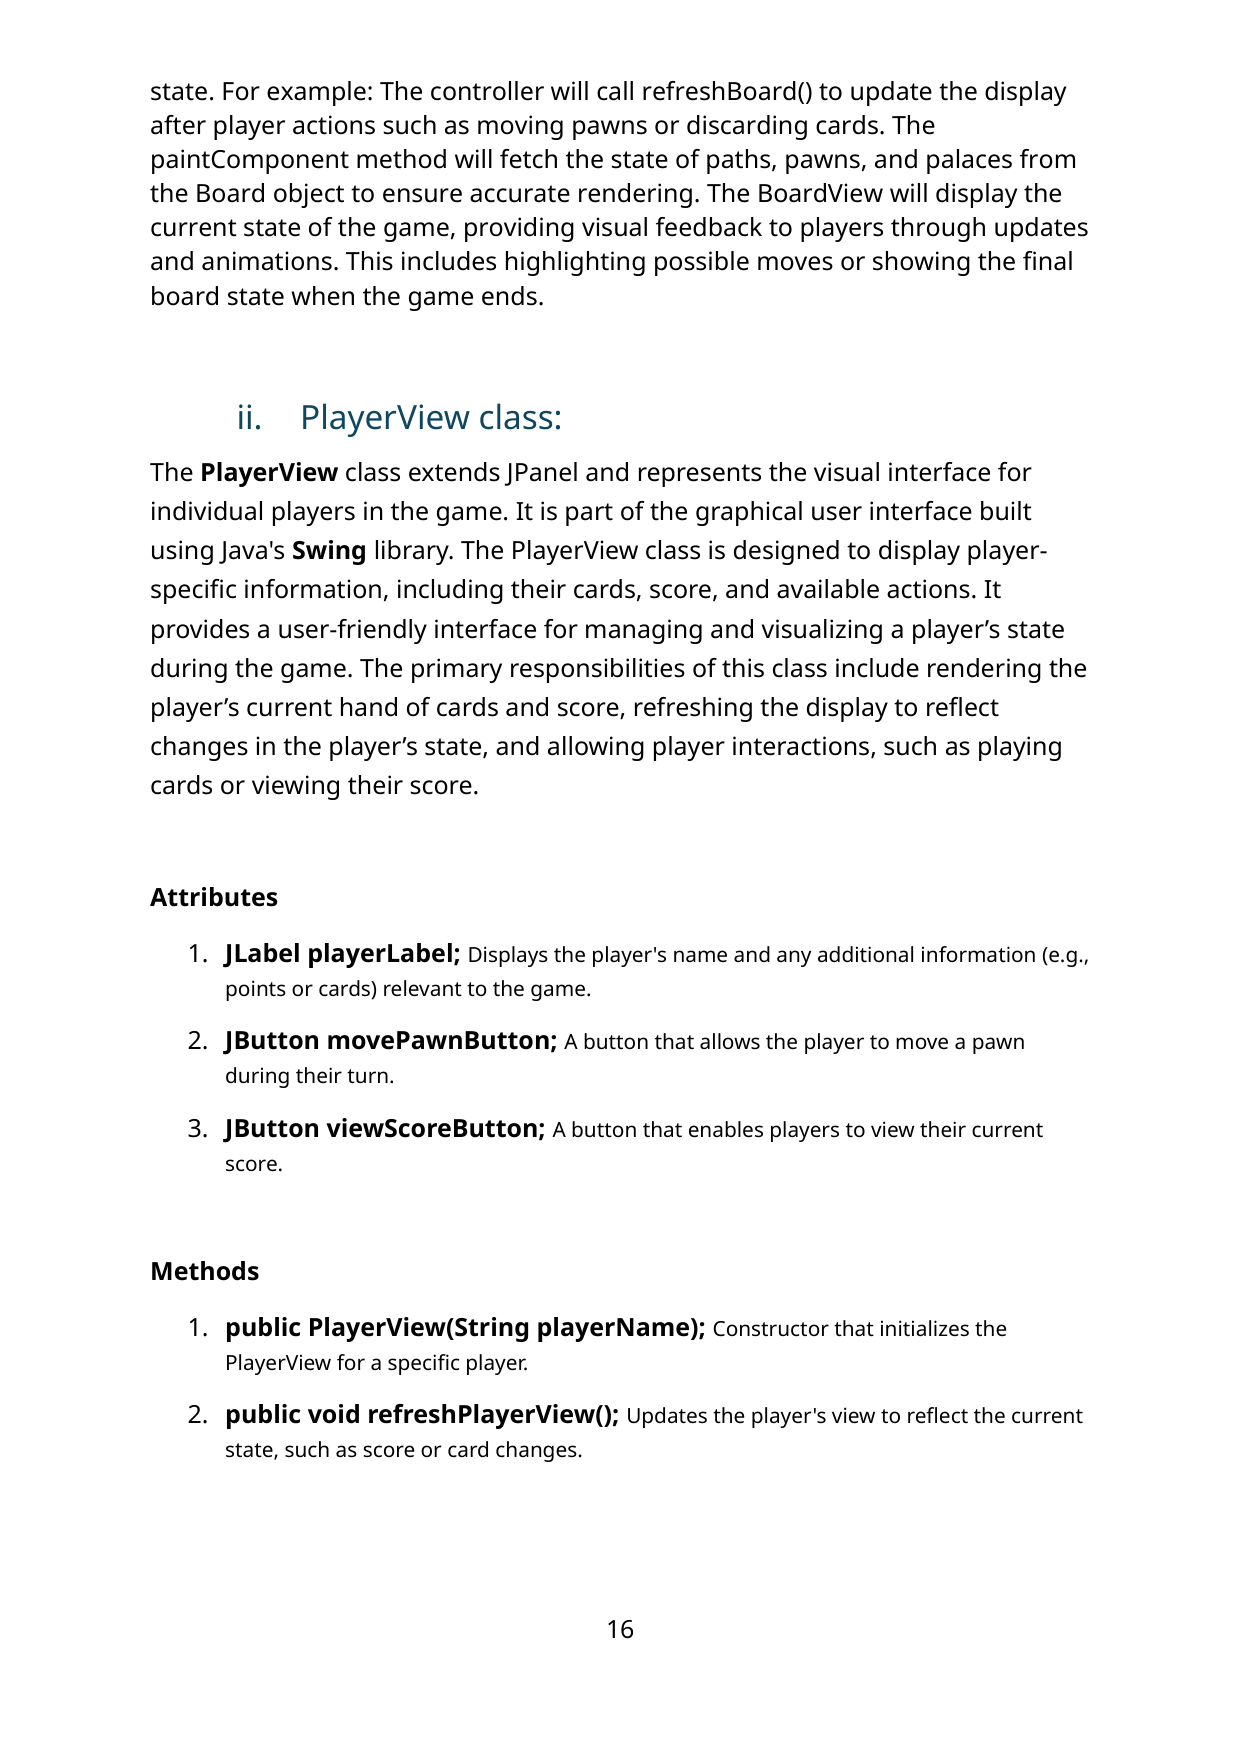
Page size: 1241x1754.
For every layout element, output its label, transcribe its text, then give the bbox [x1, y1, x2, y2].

list JButton movePawnButton; A button that allows the player to move a pawn during their turn. [187, 1023, 1090, 1090]
list JLabel playerLabel; Displays the player's name and any additional information (e.g., points or cards) relevant to the game. [187, 936, 1090, 1002]
list JButton viewScoreButton; A button that enables players to view their current score. [187, 1111, 1090, 1177]
text state. For example: The controller will call refreshBoard() to update the display after player actions such as moving pawns or discarding cards. The paintComponent method will fetch the state of paths, pawns, and palaces from the Board object to ensure accurate rendering. The BoardView will display the current state of the game, providing visual feedback to players through updates and animations. This includes highlighting possible moves or showing the final board state when the game ends. [150, 74, 1090, 312]
text Attributes [150, 880, 1090, 914]
list public void refreshPlayerView(); Updates the player's view to reflect the current state, such as score or card changes. [187, 1397, 1090, 1464]
list public PlayerView(String playerName); Constructor that initializes the PlayerView for a specific player. [187, 1310, 1090, 1376]
text Methods [150, 1254, 1090, 1288]
subtitle PlayerView class: [262, 394, 1090, 439]
text The PlayerView class extends JPanel and represents the visual interface for individual players in the game. It is part of the graphical user interface built using Java's Swing library. The PlayerView class is designed to display player-specific information, including their cards, score, and available actions. It provides a user-friendly interface for managing and visualizing a player’s state during the game. The primary responsibilities of this class include rendering the player’s current hand of cards and score, refreshing the display to reflect changes in the player’s state, and allowing player interactions, such as playing cards or viewing their score. [150, 455, 1090, 802]
